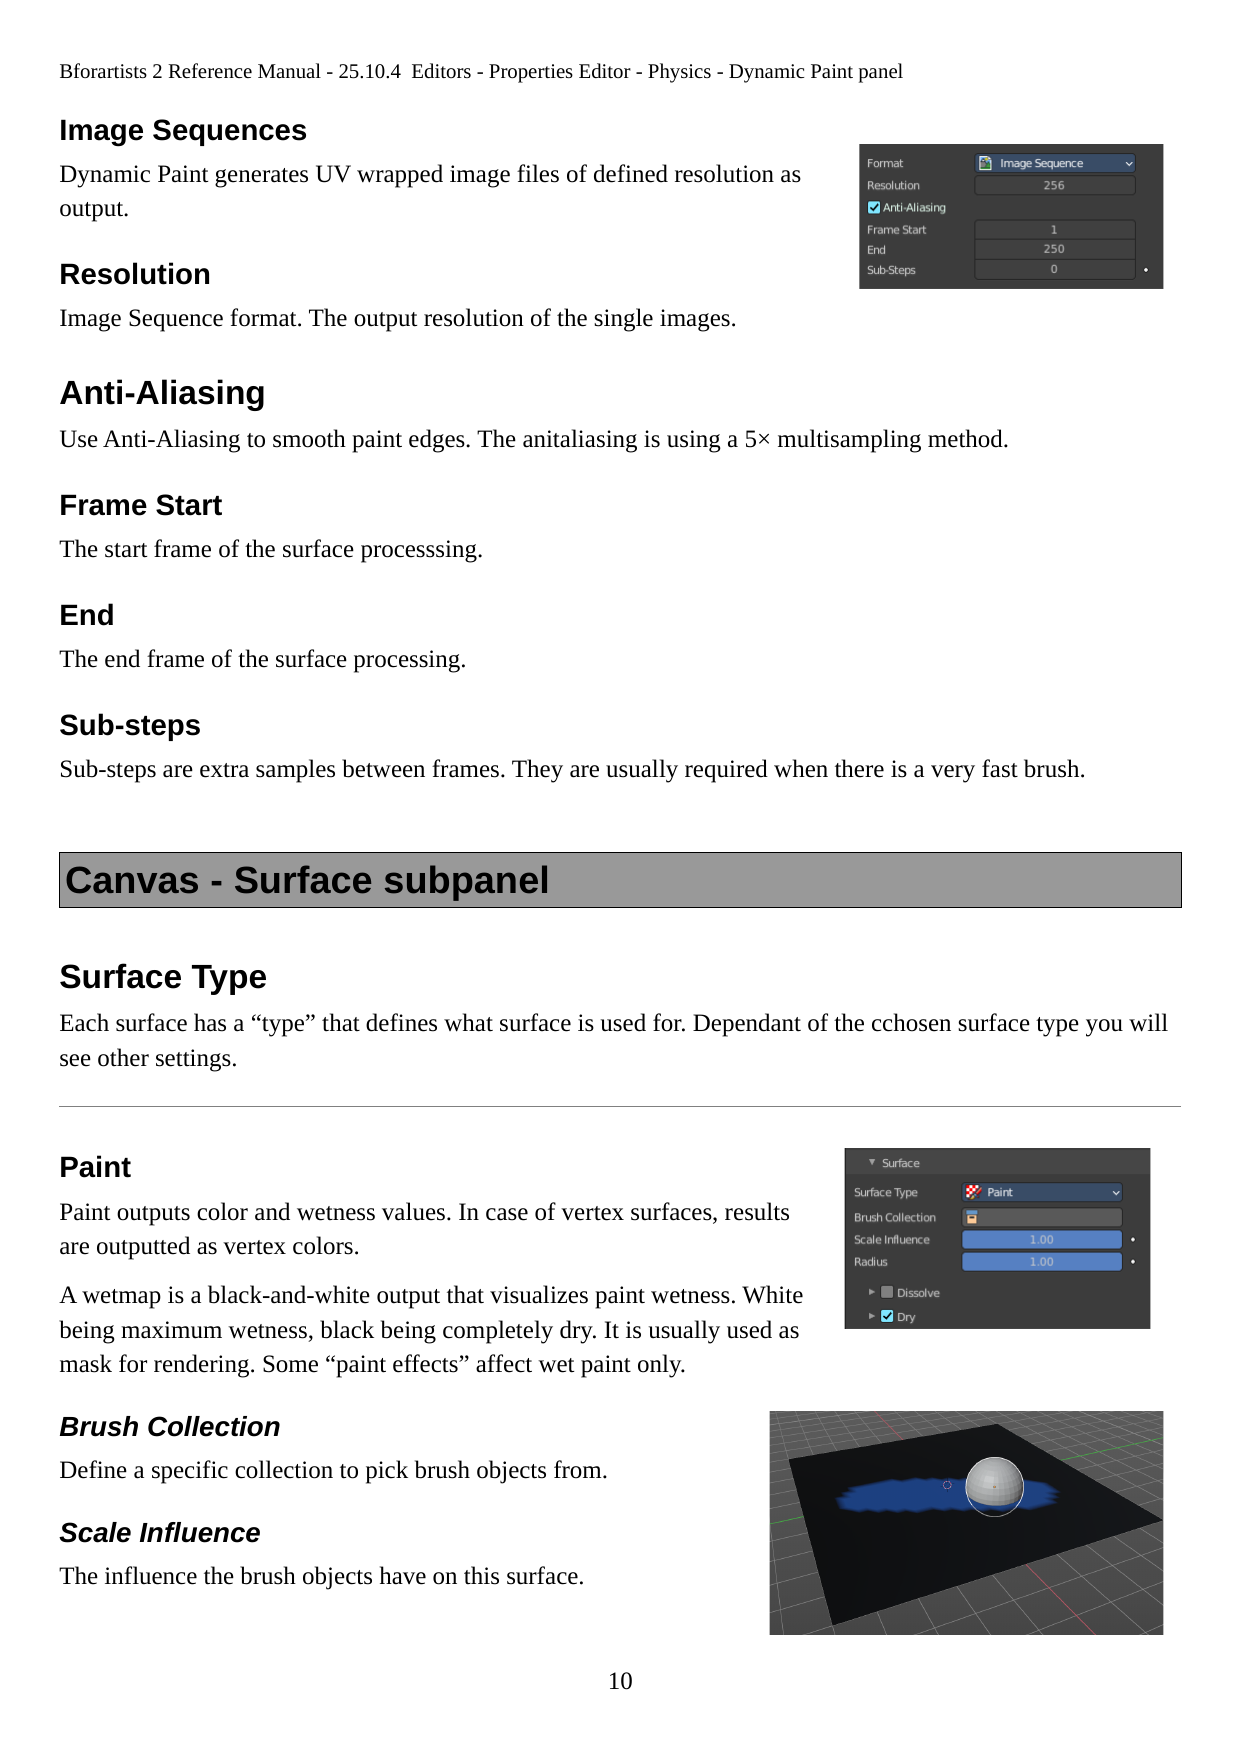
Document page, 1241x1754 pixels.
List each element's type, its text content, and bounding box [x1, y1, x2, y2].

subtitle [1151, 1150, 1181, 1184]
text Define a specific collection to pick brush objects from. [59, 1455, 769, 1484]
subtitle [1164, 1517, 1181, 1548]
text Image Sequence format. The output resolution of the single images. [59, 303, 1181, 332]
subtitle Sub-steps [59, 708, 1181, 741]
subtitle Anti-Aliasing [59, 373, 1181, 412]
text The influence the brush objects have on this surface. [59, 1561, 769, 1590]
subtitle Brush Collection [59, 1411, 769, 1443]
text The start frame of the surface processsing. [59, 534, 1181, 563]
text Use Anti-Aliasing to smooth paint edges. The anitaliasing is using a 5× multisampling method. [59, 424, 1181, 453]
subtitle Surface Type [59, 957, 1181, 996]
picture [844, 1148, 1151, 1329]
subtitle Frame Start [59, 488, 1181, 522]
text Dynamic Paint generates UV wrapped image files of defined resolution as output. [59, 159, 859, 222]
subtitle Scale Influence [59, 1517, 769, 1548]
text Paint outputs color and wetness values. In case of vertex surfaces, results are outputted as vertex colors. [59, 1197, 844, 1260]
text Each surface has a “type” that defines what surface is used for. Dependant of the cchosen surface type you will see other settings. [59, 1008, 1181, 1071]
subtitle End [59, 598, 1181, 632]
text A wetmap is a black-and-white output that visualizes paint wetness. White being maximum wetness, black being completely dry. It is usually used as mask for rendering. Some “paint effects” affect wet paint only. [59, 1280, 1181, 1378]
subtitle Image Sequences [59, 113, 1181, 146]
subtitle [1164, 1411, 1181, 1443]
subtitle Paint [59, 1150, 844, 1184]
subtitle Resolution [59, 257, 1181, 291]
text Sub-steps are extra samples between frames. They are usually required when there is a very fast brush. [59, 754, 1181, 783]
picture [859, 144, 1164, 289]
picture [769, 1411, 1164, 1635]
text The end frame of the surface processing. [59, 644, 1181, 673]
table_header Canvas - Surface subpanel [60, 853, 1181, 907]
